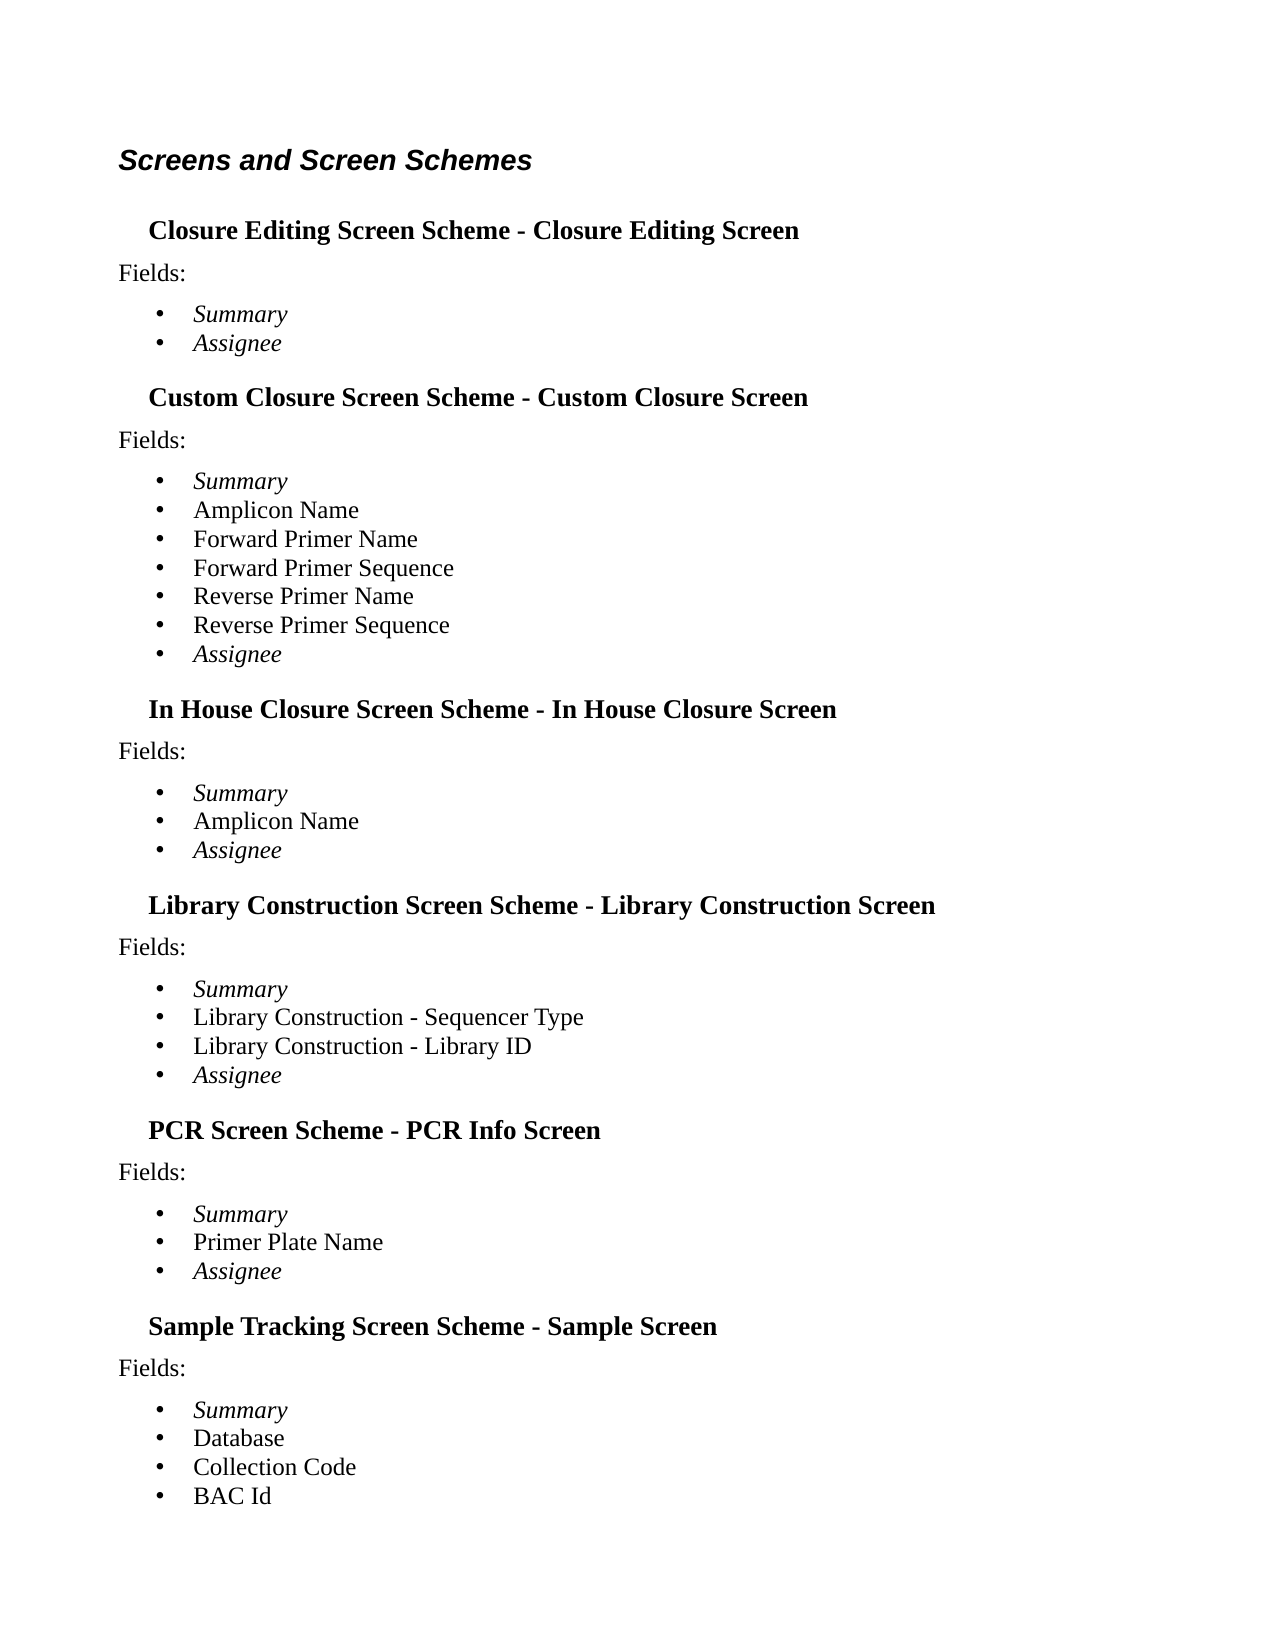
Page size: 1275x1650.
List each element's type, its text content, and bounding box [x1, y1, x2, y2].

list Forward Primer Name [156, 524, 1157, 553]
list Summary [156, 1395, 1157, 1423]
text Fields: [118, 736, 1157, 765]
subtitle PCR Screen Scheme - PCR Info Screen [148, 1114, 1157, 1145]
list Assignee [156, 1256, 1157, 1285]
list Reverse Primer Name [156, 581, 1157, 610]
list Primer Plate Name [156, 1227, 1157, 1256]
list Amplicon Name [156, 495, 1157, 524]
text Fields: [118, 258, 1157, 287]
list Library Construction - Library ID [156, 1031, 1157, 1060]
list Forward Primer Sequence [156, 553, 1157, 581]
list Amplicon Name [156, 806, 1157, 835]
list Assignee [156, 639, 1157, 668]
subtitle Library Construction Screen Scheme - Library Construction Screen [148, 889, 1157, 920]
list Library Construction - Sequencer Type [156, 1002, 1157, 1031]
list Summary [156, 1199, 1157, 1227]
list Assignee [156, 328, 1157, 357]
list Assignee [156, 835, 1157, 864]
list Reverse Primer Sequence [156, 610, 1157, 639]
list Assignee [156, 1060, 1157, 1089]
text Fields: [118, 1157, 1157, 1186]
list Database [156, 1423, 1157, 1452]
list Collection Code [156, 1452, 1157, 1481]
list BAC Id [156, 1481, 1157, 1510]
list Summary [156, 974, 1157, 1002]
subtitle Screens and Screen Schemes [118, 143, 1157, 177]
list Summary [156, 778, 1157, 806]
list Summary [156, 466, 1157, 495]
subtitle Custom Closure Screen Scheme - Custom Closure Screen [148, 382, 1157, 413]
subtitle In House Closure Screen Scheme - In House Closure Screen [148, 693, 1157, 724]
text Fields: [118, 425, 1157, 454]
text Fields: [118, 932, 1157, 961]
text Fields: [118, 1353, 1157, 1382]
list Summary [156, 299, 1157, 328]
subtitle Sample Tracking Screen Scheme - Sample Screen [148, 1310, 1157, 1341]
subtitle Closure Editing Screen Scheme - Closure Editing Screen [148, 214, 1157, 245]
